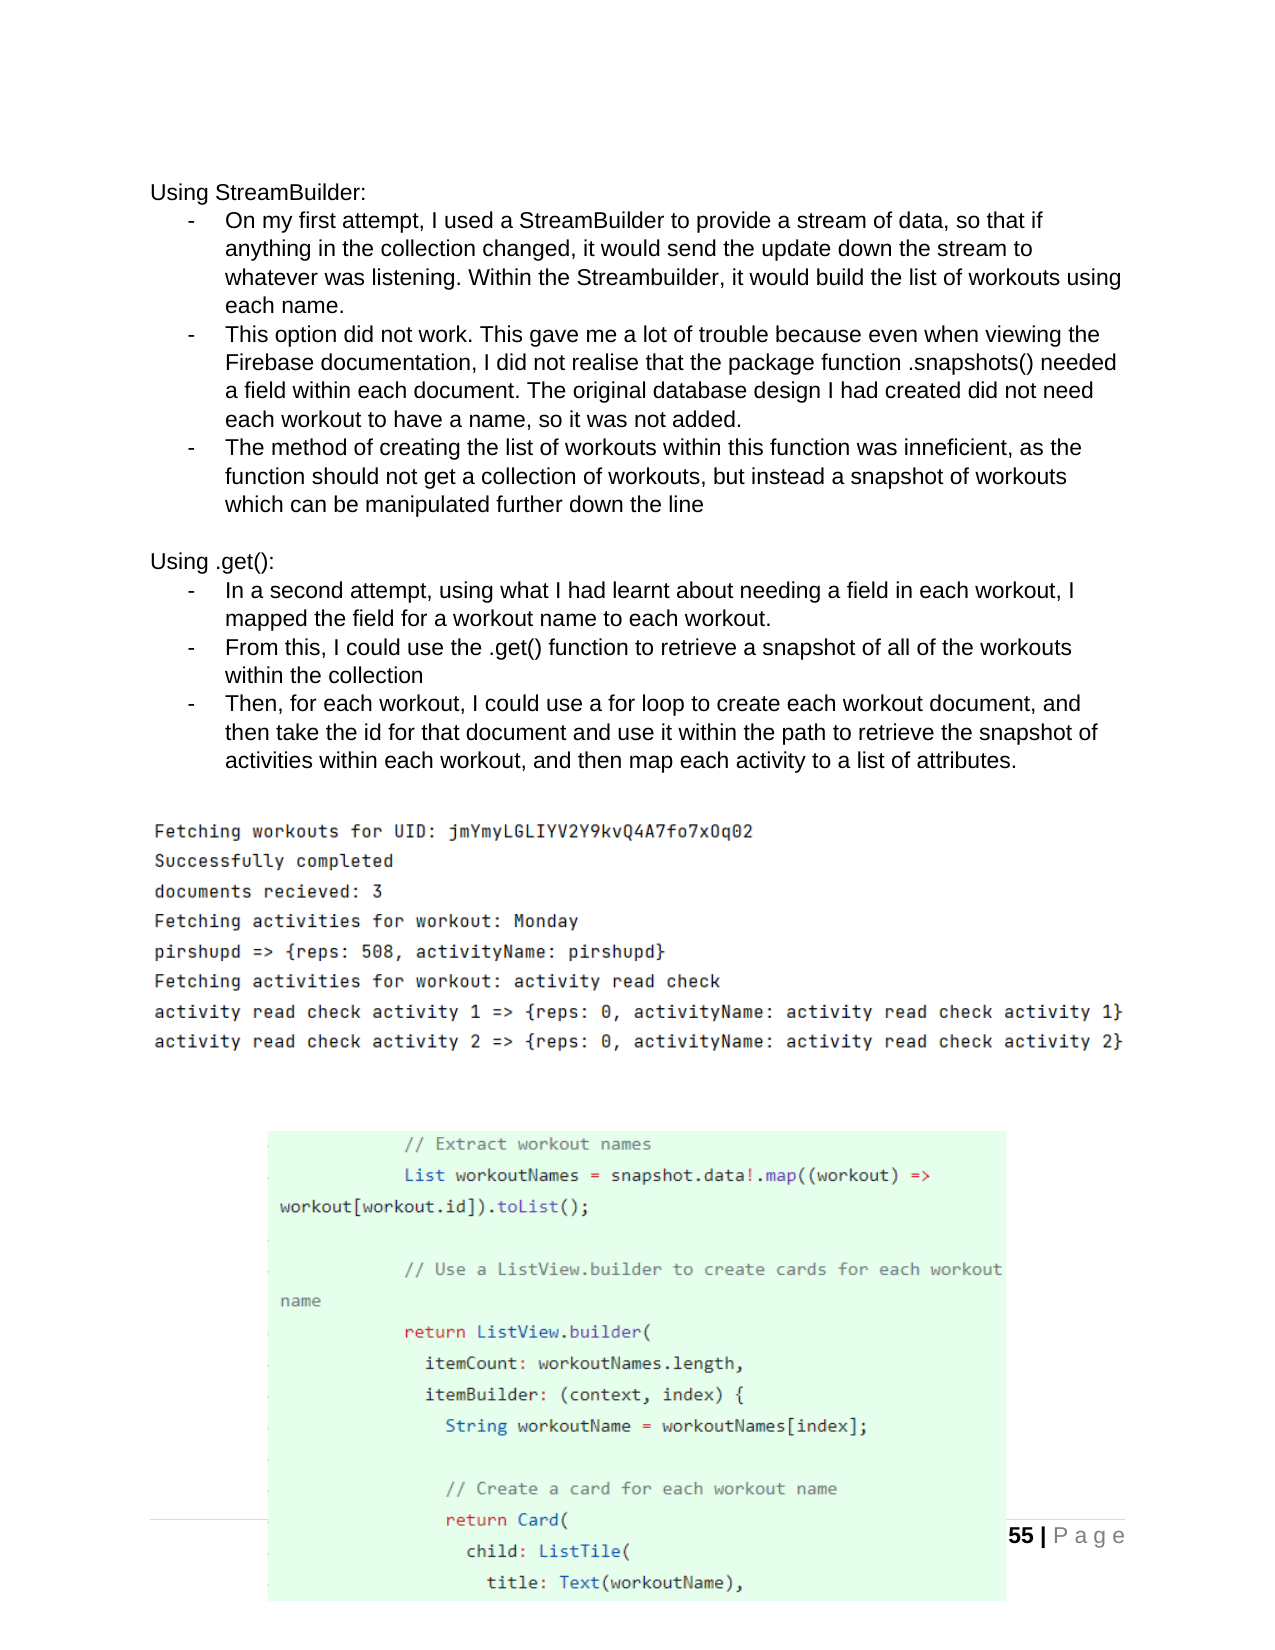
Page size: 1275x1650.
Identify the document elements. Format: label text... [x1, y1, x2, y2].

list Selecting workouts: [150, 501, 1125, 527]
list Using .get(): [150, 1238, 1125, 1265]
list Testing: [150, 223, 1125, 250]
list I had noticed that when I started and stopped the stopwatch quickly, the milliseconds werent in order. For example, it was possible to go from 00:01:68 to 00:01:04, by pressing start, stop, start, stop. This defeats the point in the stopwatch, which is to increment linearly and count up in time. To mitigate this error (which was localised to the milliseconds), I reassessed the need to include milliseconds and decided that there was no need within real-life applications of BurnBoss to record down to the millisecond, so I could remove them from the stopwatch. This left me with hours:minutes:seconds, and the problem no longer persisted. [150, 150, 1125, 205]
list Allow the user to click the play icon on each image, and start the selected workout. [187, 710, 1125, 736]
list This option did not work. This gave me a lot of trouble because even when viewing the Firebase documentation, I did not realise that the package function .snapshots() needed a field within each document. The original database design I had created did not need each workout to have a name, so it was not added. [187, 1011, 1125, 1123]
list To fix this, I needed to use a singleton – a software design pattern that restricts the instantiation of a class to a singular instance – to allow only one instance of the stopwatch to be created for the stopwatch page. [150, 399, 1125, 482]
list At this point, my project was starting to come together. I could register, sign in, navigate and create workouts. Once writing data to the database was sorted, I needed to read data. [150, 546, 1125, 601]
list Display a list of cards for each workout [187, 665, 1125, 691]
list From this, I could use the .get() function to retrieve a snapshot of all of the workouts within the collection [187, 1324, 1125, 1378]
list Using StreamBuilder: [150, 869, 1125, 895]
list The method of creating the list of workouts within this function was inneficient, as the function should not get a collection of workouts, but instead a snapshot of workouts which can be manipulated further down the line [187, 1125, 1125, 1208]
list I had found that due to the ability within mobile devices to ‘go back’, it was possible to go back to the home screen, and then create a new instance of the stopwatch. This meant it was possible to create a memory leak, and not dispose of the stopwatch until the application was closed. [150, 269, 1125, 380]
list I started this within the Select page, as the features of this page would be: [150, 620, 1125, 646]
list On my first attempt, I used a StreamBuilder to provide a stream of data, so that if anything in the collection changed, it would send the update down the stream to whatever was listening. Within the Streambuilder, it would build the list of workouts using each name. [187, 897, 1125, 1009]
list Then, for each workout, I could use a for loop to create each workout document, and then take the id for that document and use it within the path to retrieve the snapshot of activities within each workout, and then map each activity to a list of attributes. [187, 1381, 1125, 1464]
list These are simple objectives that allow me to work the functions that will be used throughout the rest of the app, such as getting a snapshot of the collection of workouts. The function used to get the workouts went through a few different versions: [150, 755, 1125, 838]
list In a second attempt, using what I had learnt about needing a field in each workout, I mapped the field for a workout name to each workout. [187, 1267, 1125, 1322]
